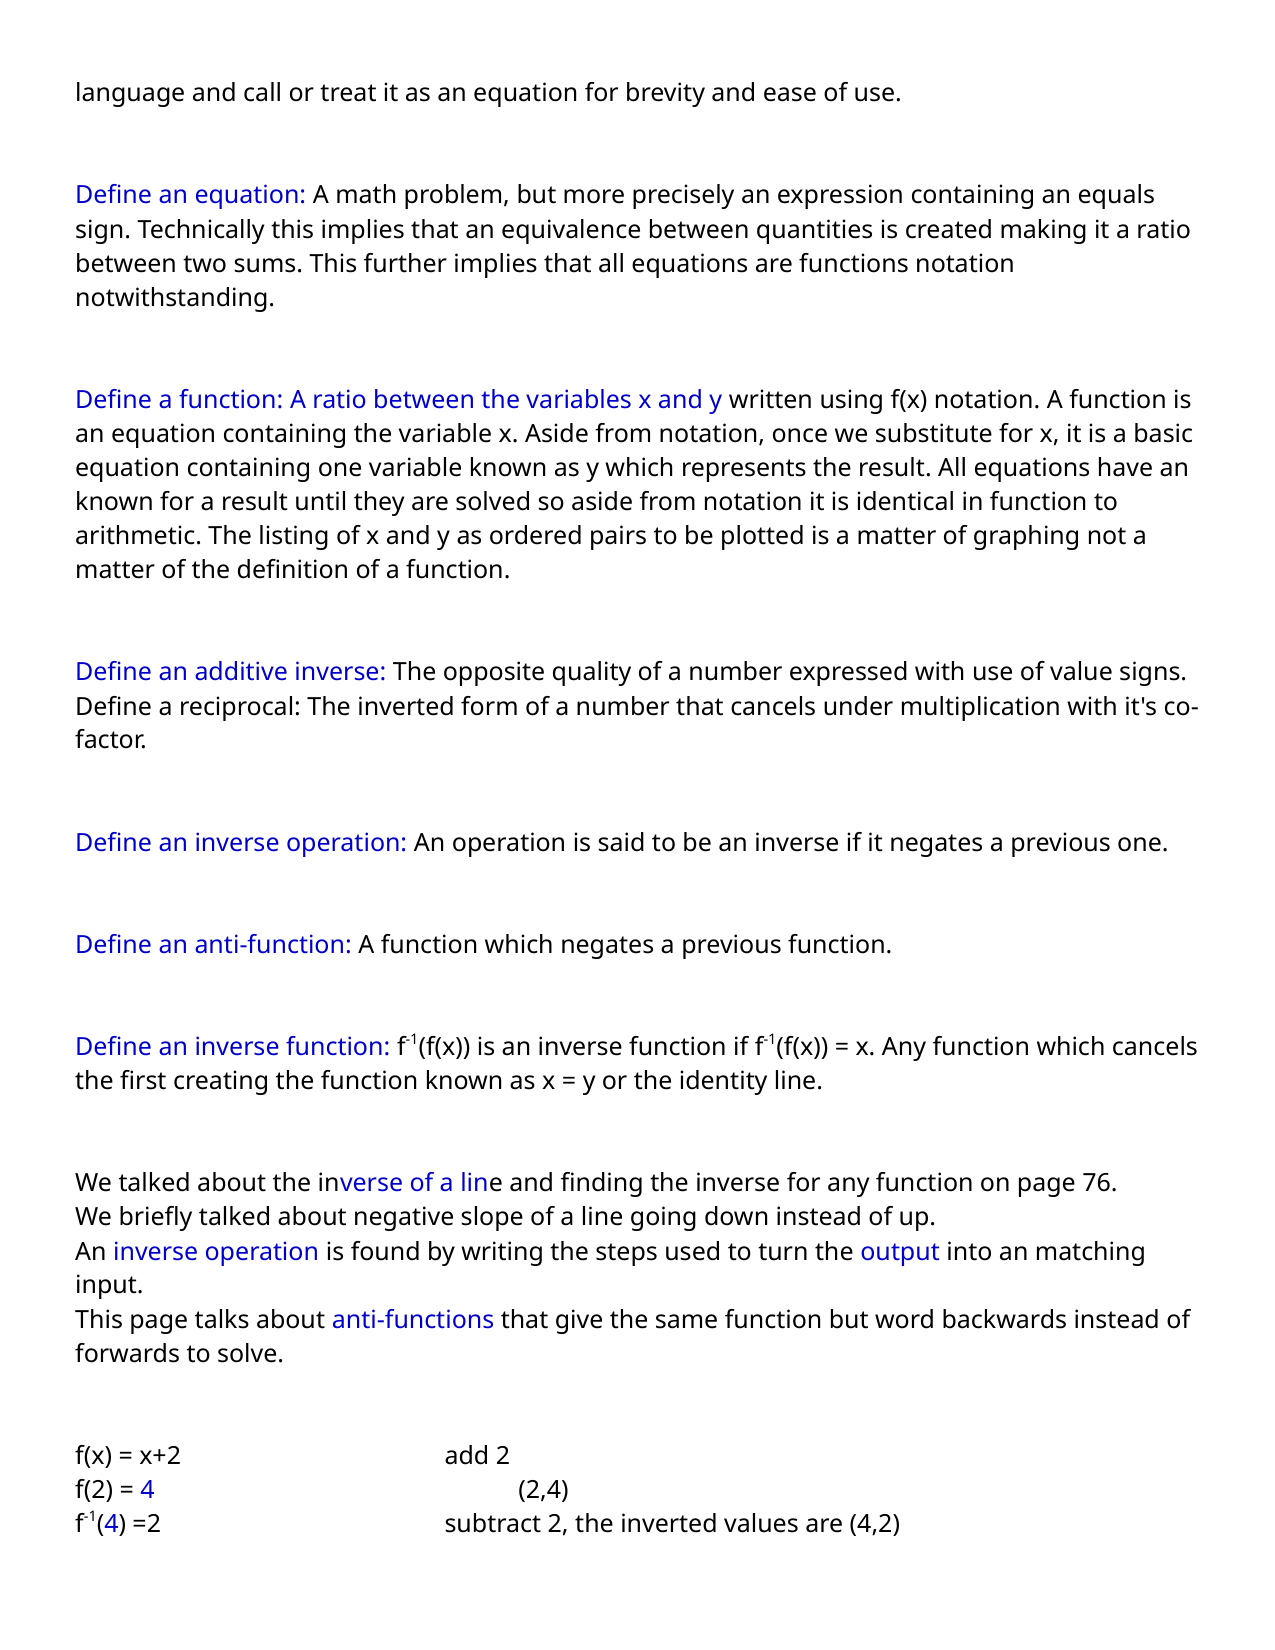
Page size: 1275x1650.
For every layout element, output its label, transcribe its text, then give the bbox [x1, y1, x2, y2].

text f(2) = 4 (2,4) [75, 1472, 1200, 1506]
text Define a reciprocal: The inverted form of a number that cancels under multiplication with it's co-factor. [75, 688, 1200, 756]
text We briefly talked about negative slope of a line going down instead of up. [75, 1199, 1200, 1233]
text Define an additive inverse: The opposite quality of a number expressed with use of value signs. [75, 654, 1200, 688]
text An inverse operation is found by writing the steps used to turn the output into an matching input. [75, 1233, 1200, 1301]
text Define an inverse function: f-1(f(x)) is an inverse function if f-1(f(x)) = x. Any function which cancels the first creating the function known as x = y or the identity line. [75, 1029, 1200, 1097]
text f-1(4) =2 subtract 2, the inverted values are (4,2) [75, 1506, 1200, 1540]
text f(x) = x+2 add 2 [75, 1437, 1200, 1472]
text language and call or treat it as an equation for brevity and ease of use. [75, 75, 1200, 109]
text Define an equation: A math problem, but more precisely an expression containing an equals sign. Technically this implies that an equivalence between quantities is created making it a ratio between two sums. This further implies that all equations are functions notation notwithstanding. [75, 177, 1200, 313]
text Define an inverse operation: An operation is said to be an inverse if it negates a previous one. [75, 824, 1200, 858]
text This page talks about anti-functions that give the same function but word backwards instead of forwards to solve. [75, 1301, 1200, 1369]
text Define a function: A ratio between the variables x and y written using f(x) notation. A function is an equation containing the variable x. Aside from notation, once we substitute for x, it is a basic equation containing one variable known as y which represents the result. All equations have an known for a result until they are solved so aside from notation it is identical in function to arithmetic. The listing of x and y as ordered pairs to be plotted is a matter of graphing not a matter of the definition of a function. [75, 382, 1200, 586]
text Define an anti-function: A function which negates a previous function. [75, 927, 1200, 961]
text We talked about the inverse of a line and finding the inverse for any function on page 76. [75, 1165, 1200, 1199]
